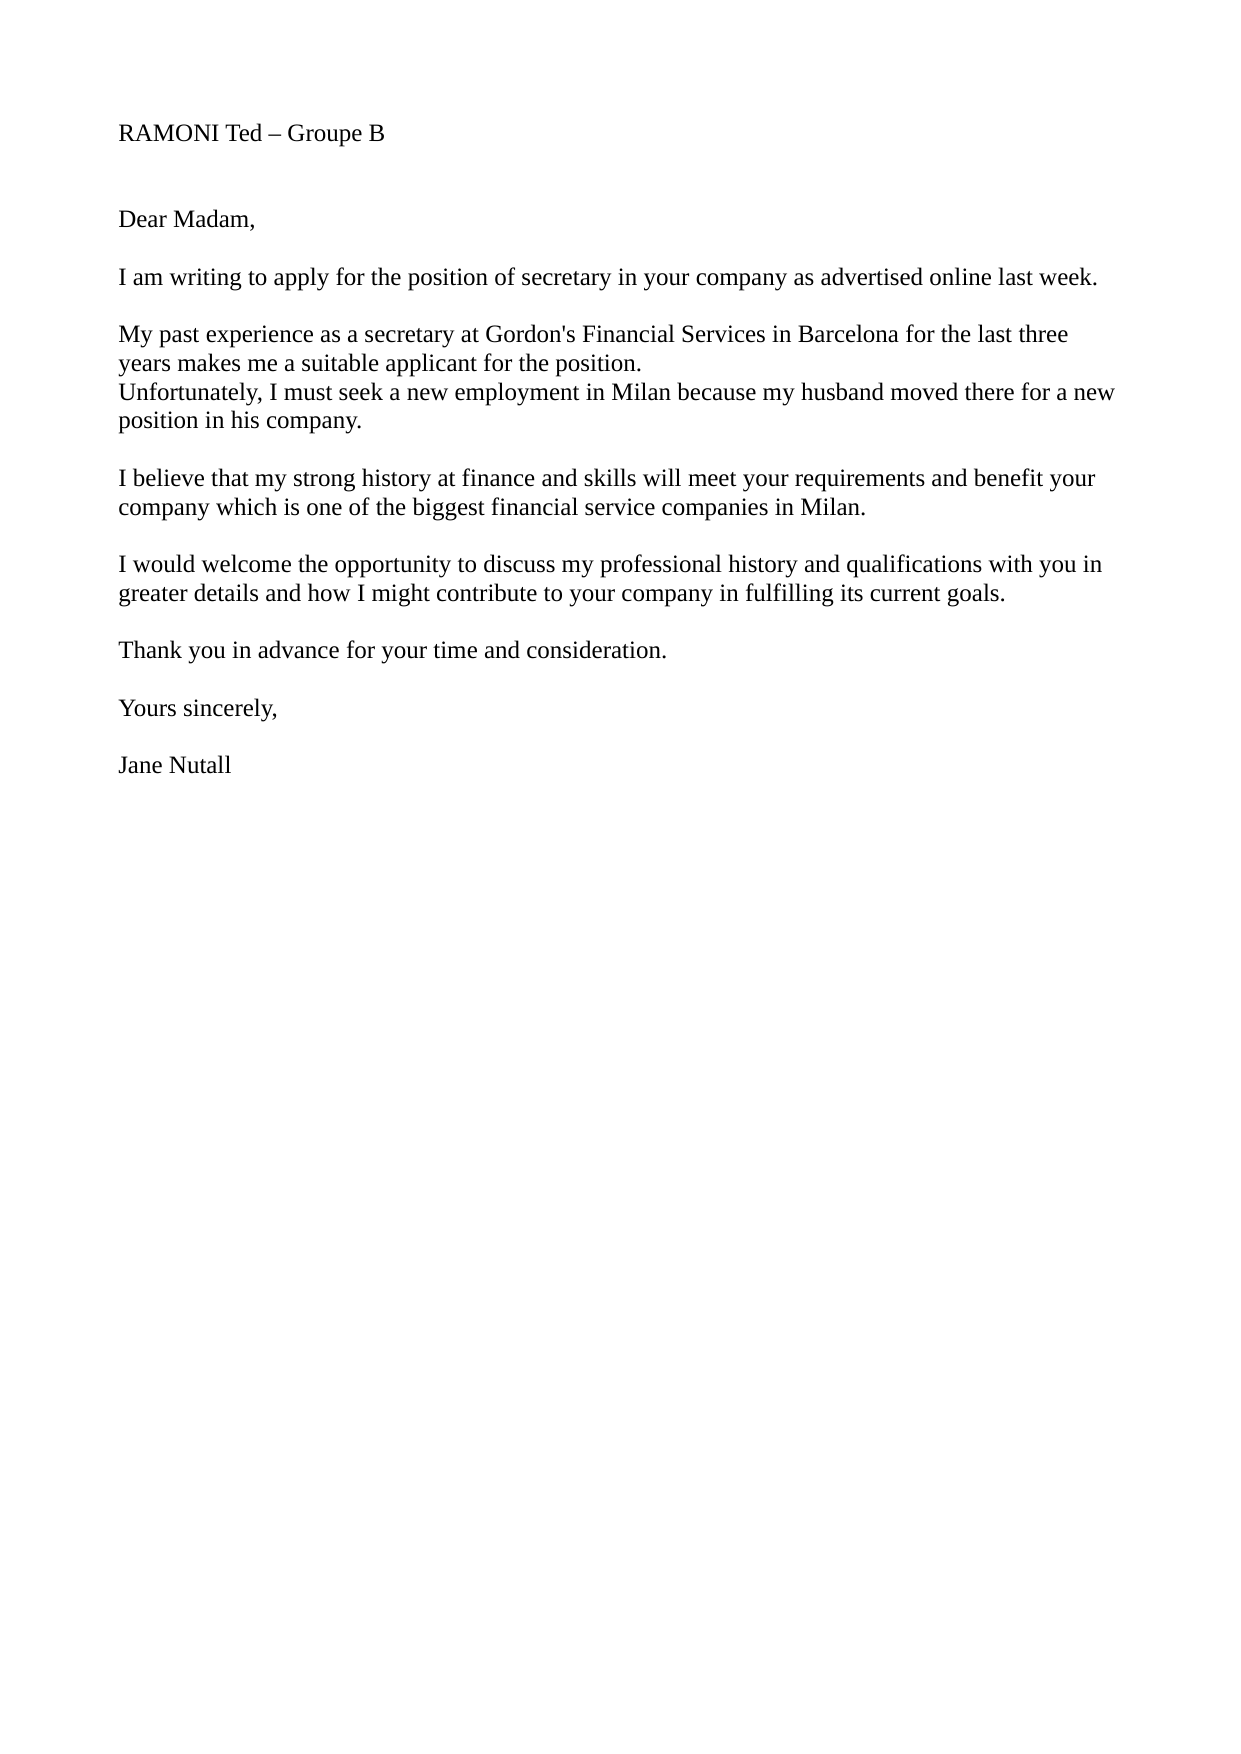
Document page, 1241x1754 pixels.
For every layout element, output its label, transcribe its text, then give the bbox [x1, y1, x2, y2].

text RAMONI Ted – Groupe B [118, 118, 1122, 147]
text I am writing to apply for the position of secretary in your company as advertised online last week. [118, 262, 1122, 291]
text Thank you in advance for your time and consideration. [118, 636, 1122, 664]
text Yours sincerely, [118, 693, 1122, 722]
text I believe that my strong history at finance and skills will meet your requirements and benefit your company which is one of the biggest financial service companies in Milan. [118, 463, 1122, 521]
text I would welcome the opportunity to discuss my professional history and qualifications with you in greater details and how I might contribute to your company in fulfilling its current goals. [118, 549, 1122, 607]
text My past experience as a secretary at Gordon's Financial Services in Barcelona for the last three years makes me a suitable applicant for the position. [118, 319, 1122, 377]
text Unfortunately, I must seek a new employment in Milan because my husband moved there for a new position in his company. [118, 377, 1122, 434]
text Dear Madam, [118, 204, 1122, 233]
text Jane Nutall [118, 751, 1122, 779]
